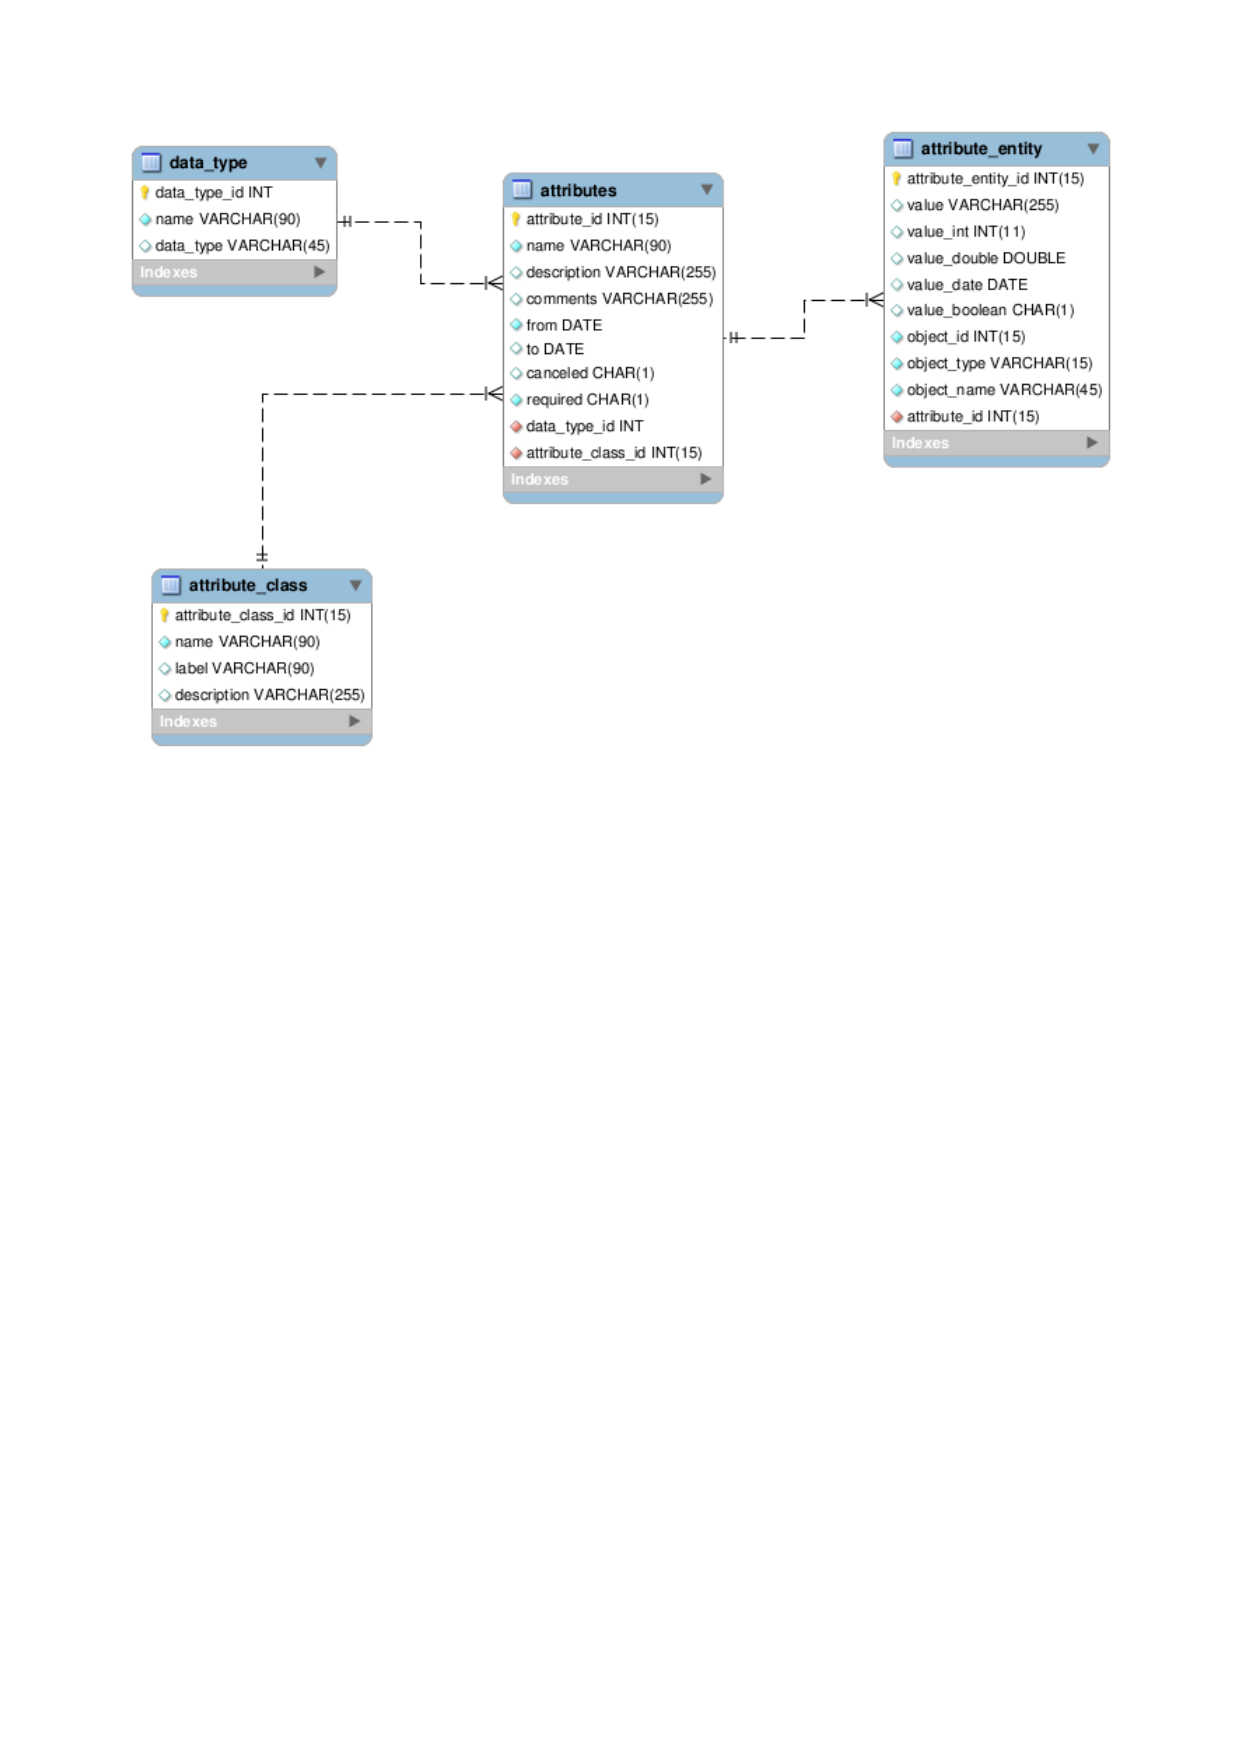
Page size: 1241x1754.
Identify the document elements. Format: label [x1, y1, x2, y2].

picture [118, 118, 1123, 759]
